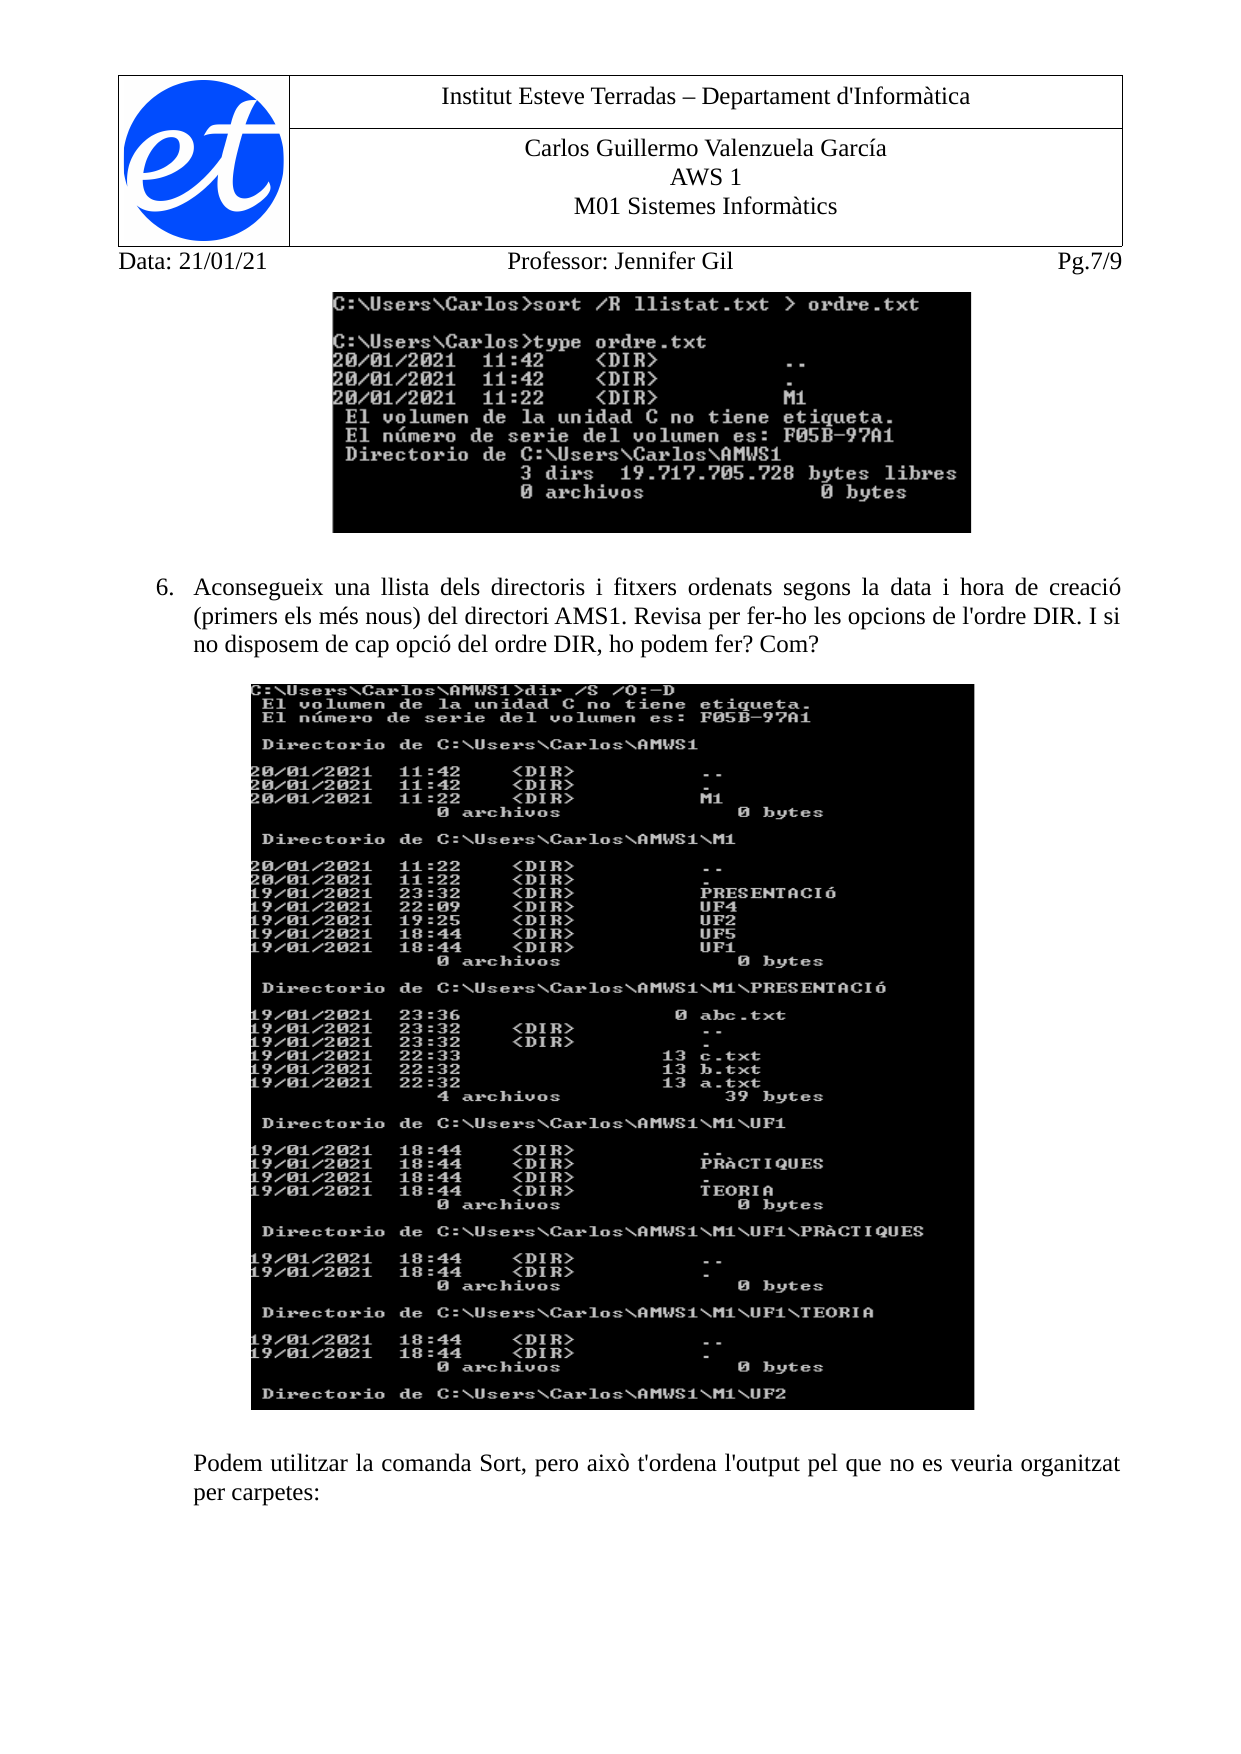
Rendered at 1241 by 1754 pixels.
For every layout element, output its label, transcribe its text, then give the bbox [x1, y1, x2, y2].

picture [251, 684, 975, 1410]
picture [332, 292, 972, 533]
picture [123, 80, 284, 241]
text Podem utilitzar la comanda Sort, pero això t'ordena l'output pel que no es veuria organitzat per carpetes: [193, 1448, 1122, 1506]
list Aconsegueix una llista dels directoris i fitxers ordenats segons la data i hora de creació (primers els més nous) del directori AMS1. Revisa per fer-ho les opcions de l'ordre DIR. I si no disposem de cap opció del ordre DIR, ho podem fer? Com? [156, 572, 1122, 658]
